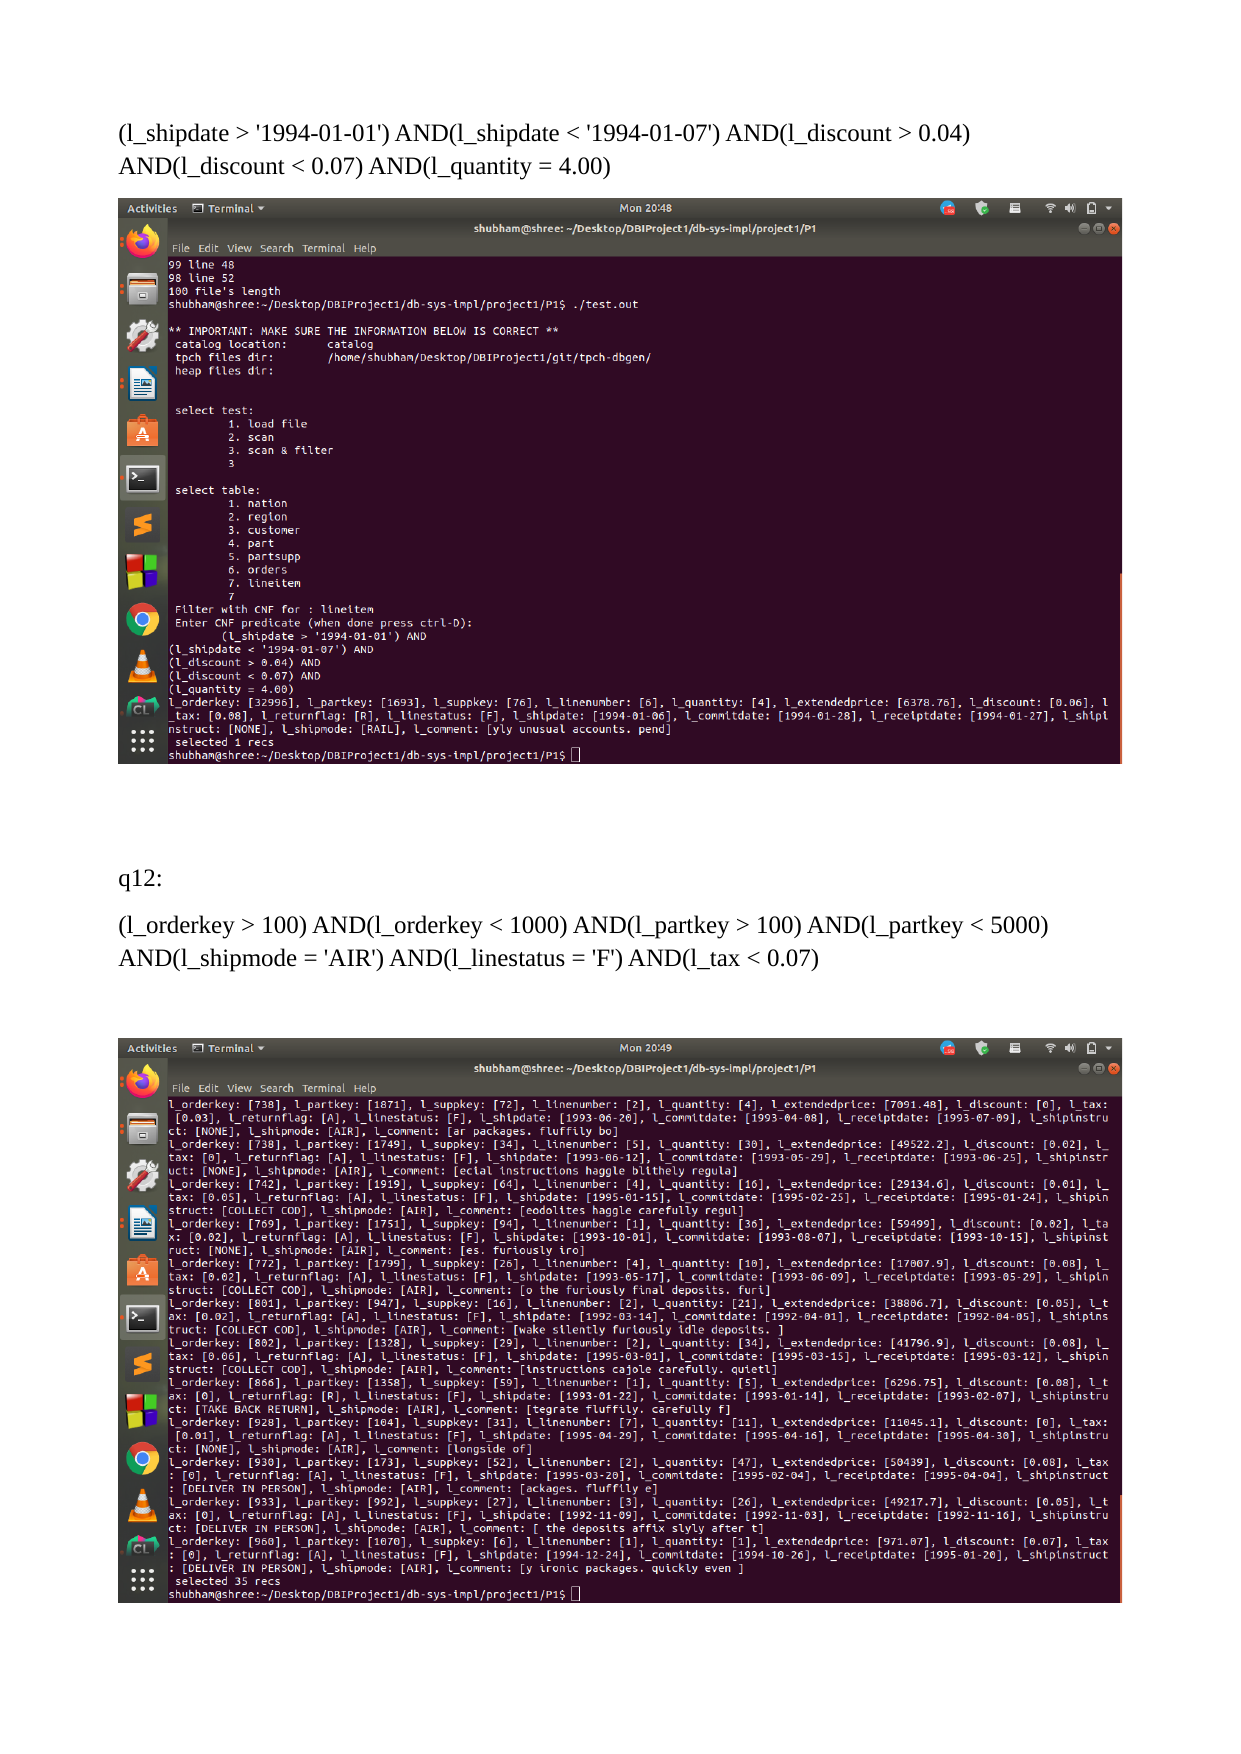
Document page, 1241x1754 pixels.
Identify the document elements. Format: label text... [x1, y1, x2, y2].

picture [118, 1038, 1123, 1603]
text q12: [118, 863, 1122, 891]
picture [118, 198, 1123, 764]
text (l_shipdate > '1994-01-01') AND(l_shipdate < '1994-01-07') AND(l_discount > 0.04) AND(l_discount < 0.07) AND(l_quantity = 4.00) [118, 118, 1122, 180]
text (l_orderkey > 100) AND(l_orderkey < 1000) AND(l_partkey > 100) AND(l_partkey < 5000) AND(l_shipmode = 'AIR') AND(l_linestatus = 'F') AND(l_tax < 0.07) [118, 910, 1122, 972]
